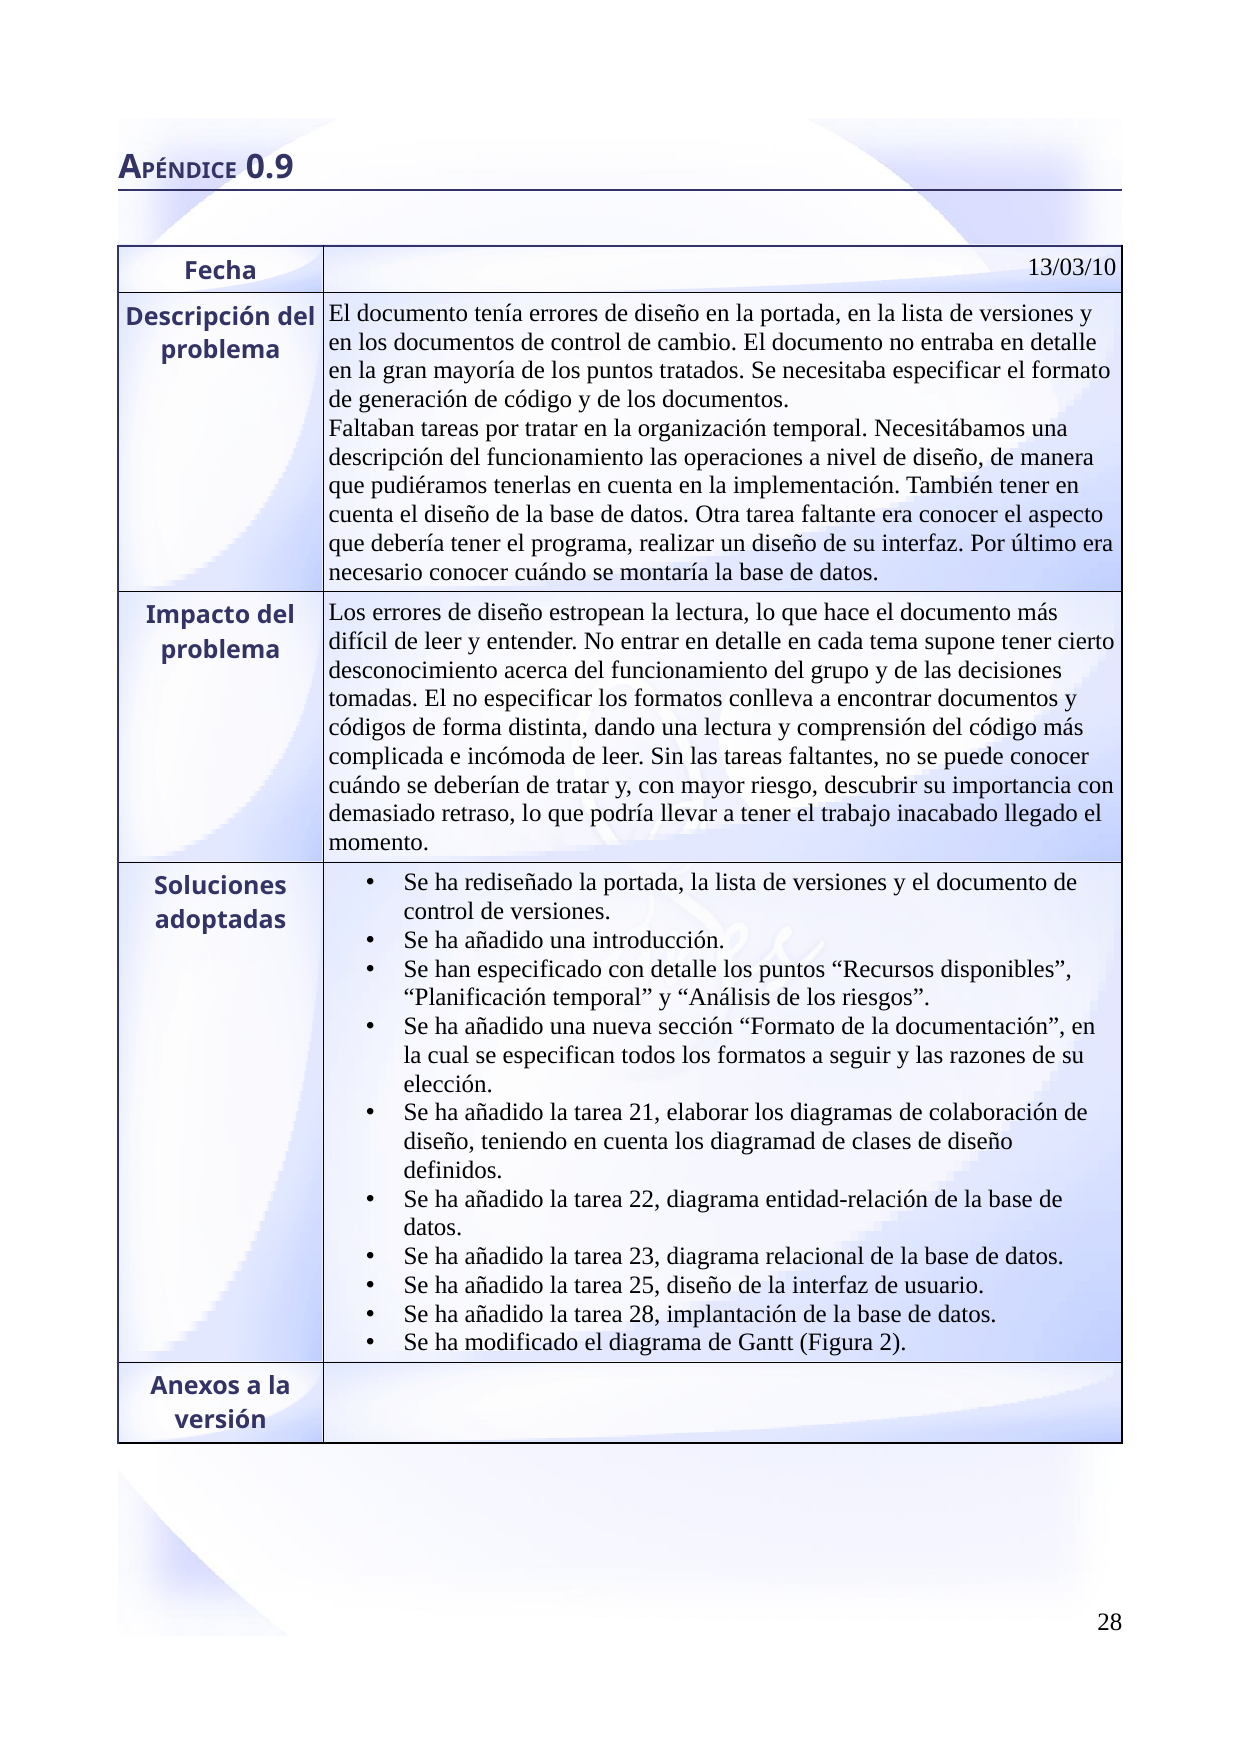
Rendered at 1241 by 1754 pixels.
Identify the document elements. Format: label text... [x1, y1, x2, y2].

table_header Fecha [119, 247, 323, 292]
table_cell Descripción del problema [119, 293, 323, 591]
subtitle Apéndice 0.9 [118, 143, 1122, 189]
table_cell [324, 1363, 1121, 1442]
table_cell Se ha rediseñado la portada, la lista de versiones y el documento de control de versiones. Se ha añadido una introducción. Se han especificado con detalle los puntos “Recursos disponibles”, “Planificación temporal” y “Análisis de los riesgos”. Se ha añadido una nueva sección “Formato de la documentación”, en la cual se especifican todos los formatos a seguir y las razones de su elección. Se ha añadido la tarea 21, elaborar los diagramas de colaboración de diseño, teniendo en cuenta los diagramad de clases de diseño definidos. Se ha añadido la tarea 22, diagrama entidad-relación de la base de datos. Se ha añadido la tarea 23, diagrama relacional de la base de datos. Se ha añadido la tarea 25, diseño de la interfaz de usuario. Se ha añadido la tarea 28, implantación de la base de datos. Se ha modificado el diagrama de Gantt (Figura 2). [324, 863, 1121, 1362]
table_cell Los errores de diseño estropean la lectura, lo que hace el documento más difícil de leer y entender. No entrar en detalle en cada tema supone tener cierto desconocimiento acerca del funcionamiento del grupo y de las decisiones tomadas. El no especificar los formatos conlleva a encontrar documentos y códigos de forma distinta, dando una lectura y comprensión del código más complicada e incómoda de leer. Sin las tareas faltantes, no se puede conocer cuándo se deberían de tratar y, con mayor riesgo, descubrir su importancia con demasiado retraso, lo que podría llevar a tener el trabajo inacabado llegado el momento. [324, 592, 1121, 862]
table_cell El documento tenía errores de diseño en la portada, en la lista de versiones y en los documentos de control de cambio. El documento no entraba en detalle en la gran mayoría de los puntos tratados. Se necesitaba especificar el formato de generación de código y de los documentos. Faltaban tareas por tratar en la organización temporal. Necesitábamos una descripción del funcionamiento las operaciones a nivel de diseño, de manera que pudiéramos tenerlas en cuenta en la implementación. También tener en cuenta el diseño de la base de datos. Otra tarea faltante era conocer el aspecto que debería tener el programa, realizar un diseño de su interfaz. Por último era necesario conocer cuándo se montaría la base de datos. [324, 293, 1121, 591]
picture [118, 118, 1122, 143]
table_cell Soluciones adoptadas [119, 863, 323, 1362]
table_cell Anexos a la versión [119, 1363, 323, 1442]
picture [118, 1444, 1122, 1636]
table_cell Impacto del problema [119, 592, 323, 862]
picture [118, 191, 1122, 245]
table_header 13/03/10 [324, 247, 1121, 292]
